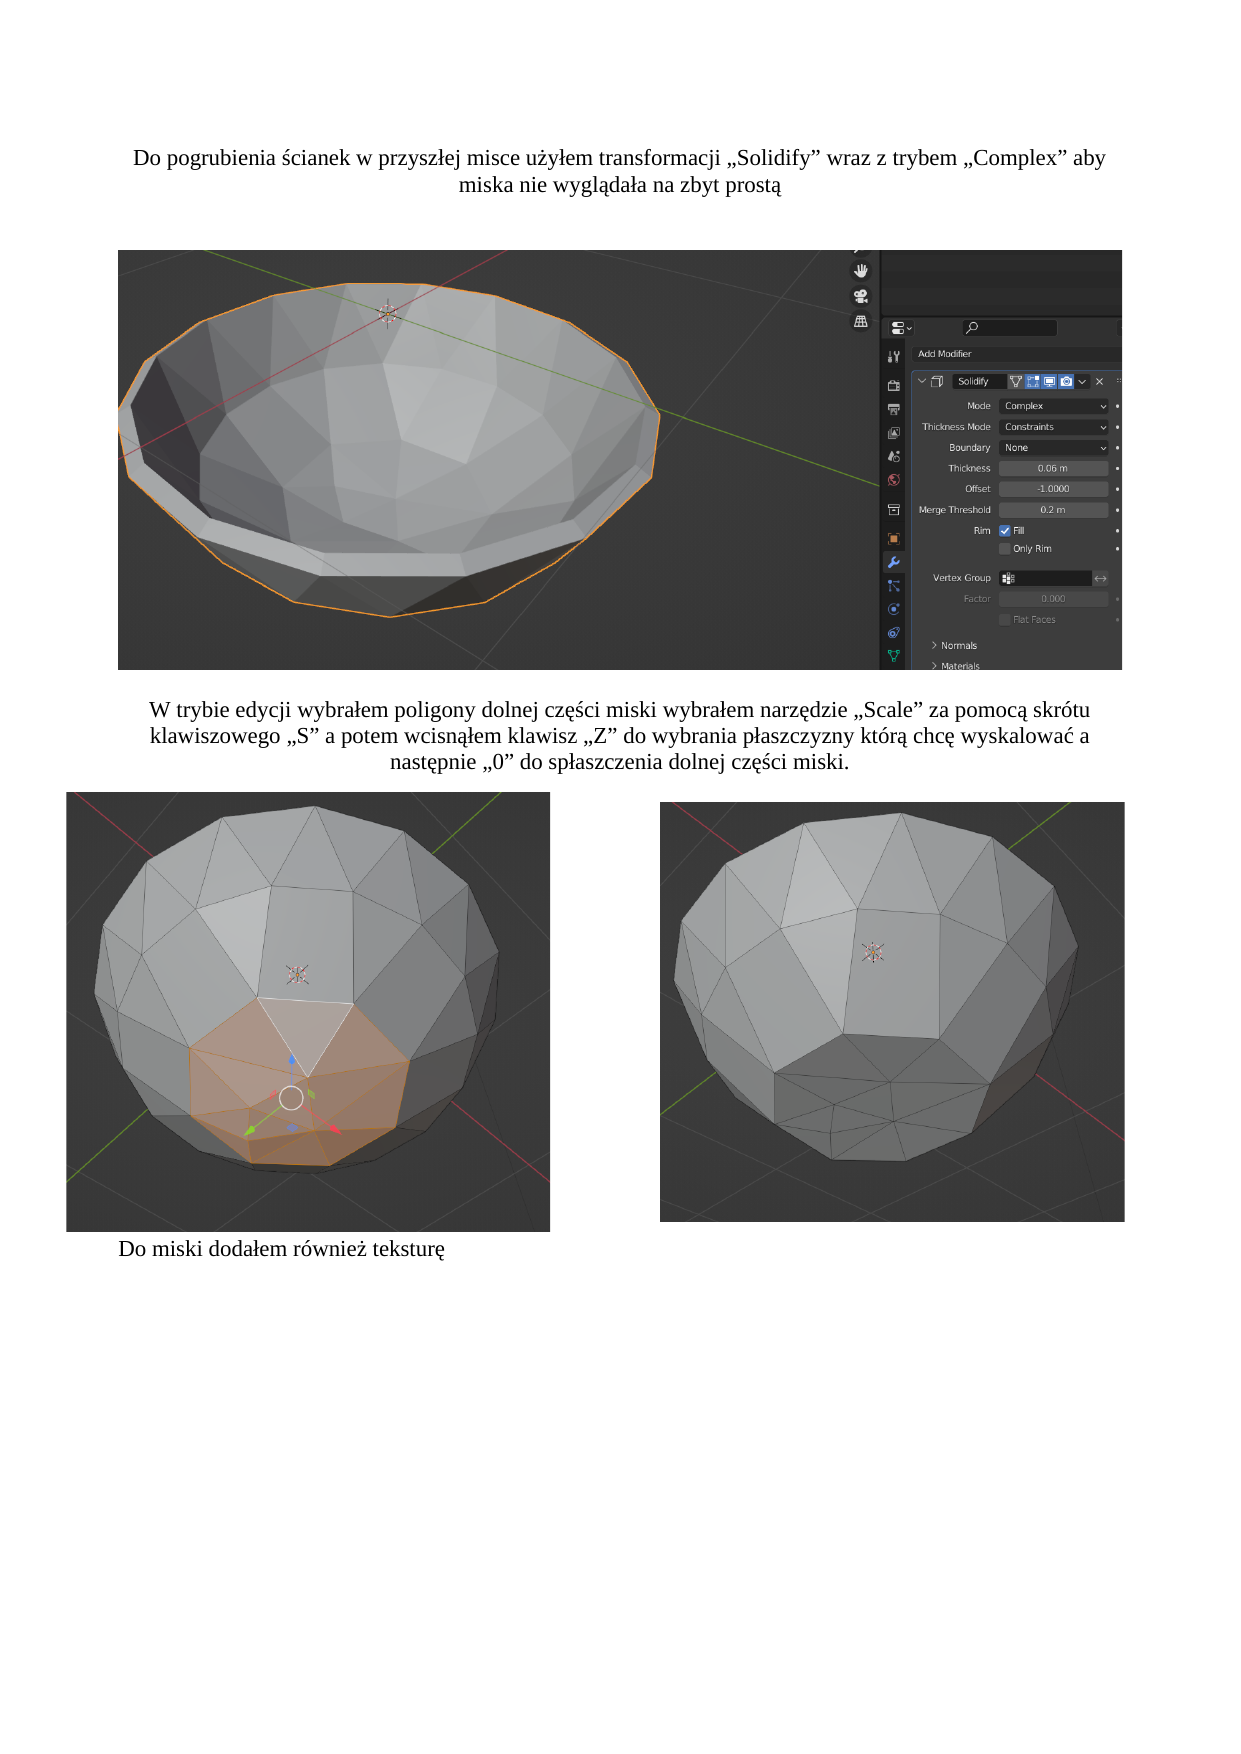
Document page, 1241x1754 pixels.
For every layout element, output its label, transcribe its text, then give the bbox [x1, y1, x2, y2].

picture [66, 792, 550, 1232]
picture [660, 802, 1125, 1222]
text W trybie edycji wybrałem poligony dolnej części miski wybrałem narzędzie „Scale” za pomocą skrótu klawiszowego „S” a potem wcisnąłem klawisz „Z” do wybrania płaszczyzny którą chcę wyskalować a następnie „0” do spłaszczenia dolnej części miski. [118, 696, 1122, 775]
text Do pogrubienia ścianek w przyszłej misce użyłem transformacji „Solidify” wraz z trybem „Complex” aby miska nie wyglądała na zbyt prostą [118, 144, 1122, 197]
picture [118, 250, 1123, 670]
text Do miski dodałem również teksturę [118, 1235, 1122, 1261]
